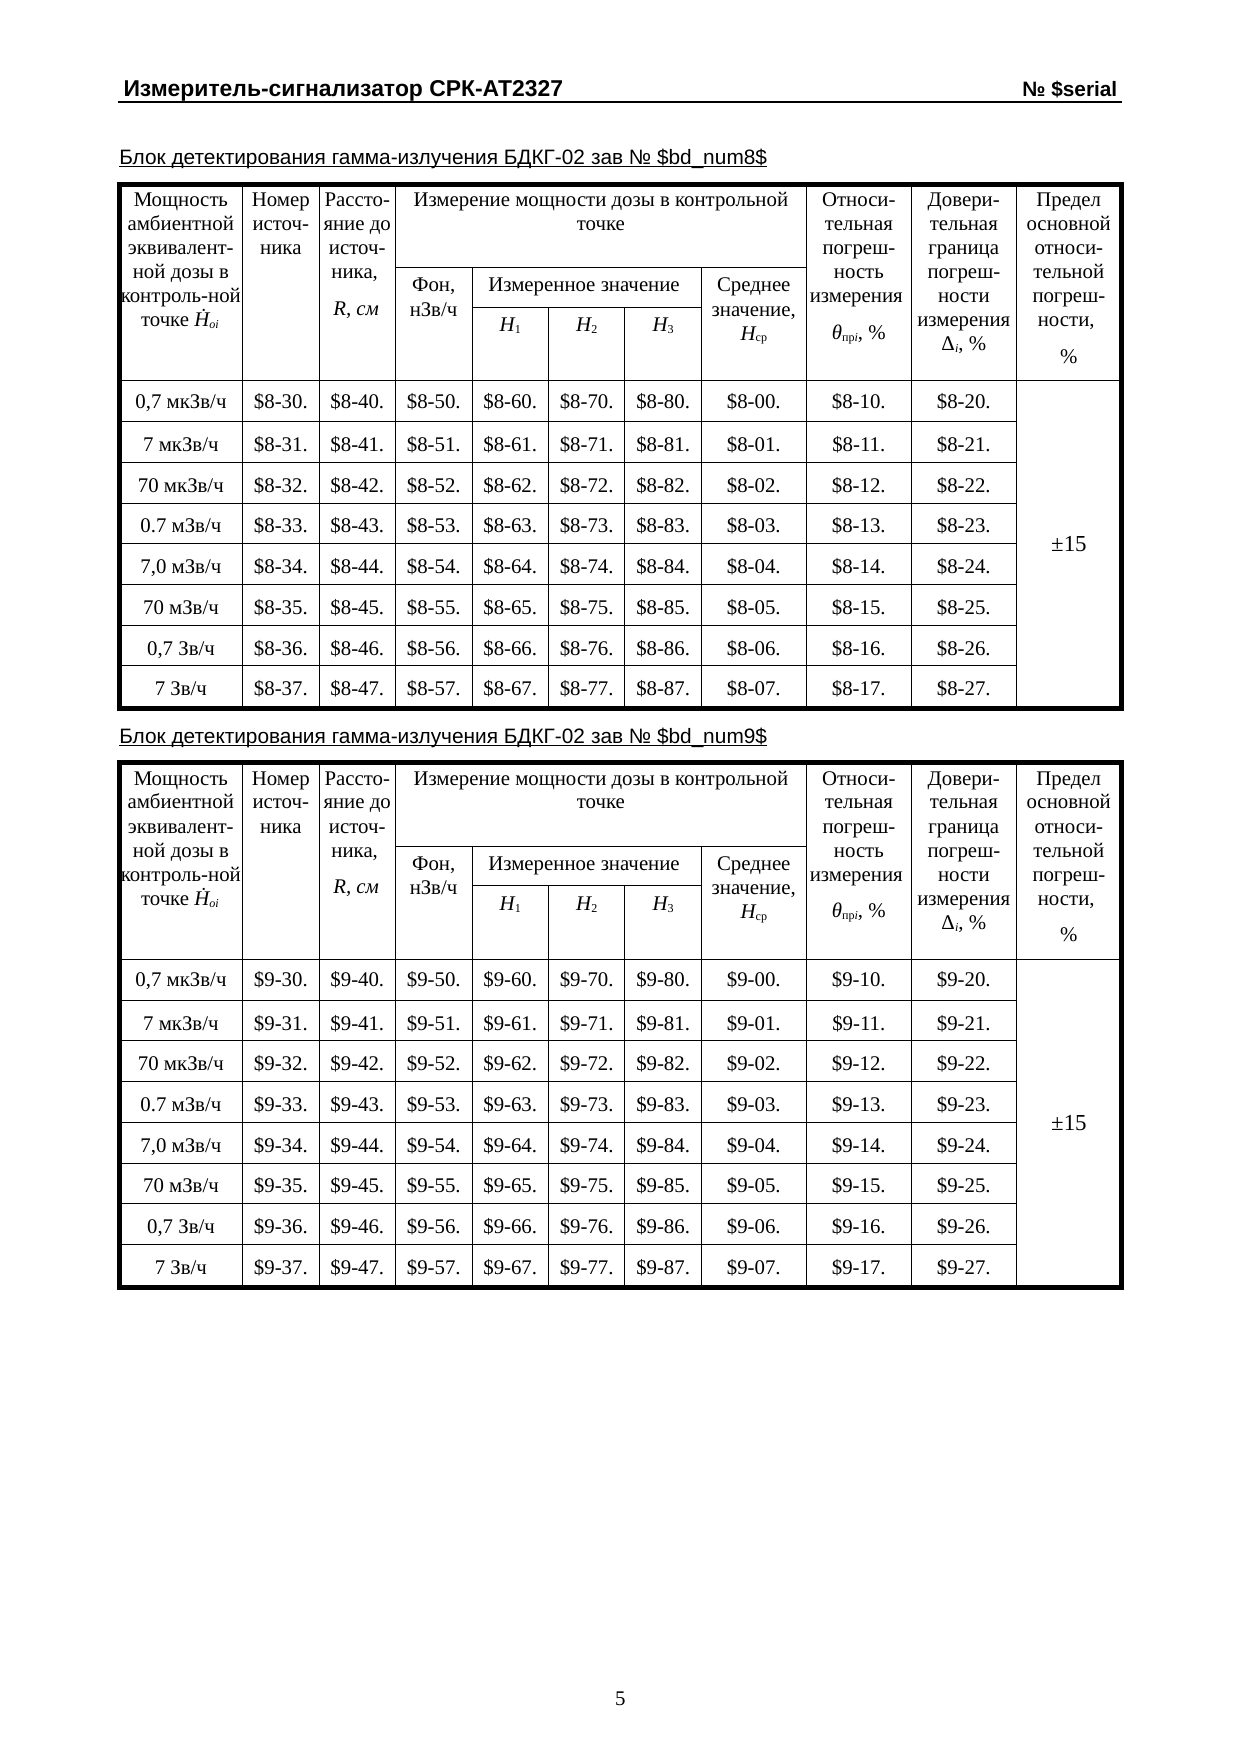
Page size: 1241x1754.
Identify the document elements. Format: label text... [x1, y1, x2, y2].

table_cell $8-42. [320, 463, 395, 502]
table_cell Среднее значение, Hср [702, 268, 806, 380]
table_cell $9-21. [912, 1001, 1016, 1040]
table_cell Мощность амбиентной эквивалент-ной дозы в контроль-ной точке Ḣoi [122, 765, 242, 959]
table_header Блок детектирования гамма-излучения БДКГ-02 зав № $bd_num8$ [119, 133, 1121, 182]
table_cell 70 мЗв/ч [122, 585, 242, 624]
table_cell $8-66. [473, 626, 548, 665]
table_cell $9-07. [702, 1245, 806, 1285]
table_cell $8-76. [549, 626, 624, 665]
table_cell 7,0 мЗв/ч [122, 1123, 242, 1162]
table_cell $8-13. [807, 504, 911, 543]
table_cell $8-60. [473, 381, 548, 421]
table_cell $9-23. [912, 1082, 1016, 1122]
table_cell $8-62. [473, 463, 548, 502]
table_cell $9-52. [396, 1041, 472, 1081]
table_cell $9-17. [807, 1245, 911, 1285]
table_cell $8-41. [320, 422, 395, 462]
table_cell $8-82. [625, 463, 701, 502]
table_cell $9-76. [549, 1204, 624, 1244]
table_cell $9-01. [702, 1001, 806, 1040]
table_cell 0,7 Зв/ч [122, 1204, 242, 1244]
table_cell $8-86. [625, 626, 701, 665]
table_cell $8-81. [625, 422, 701, 462]
table_cell $9-24. [912, 1123, 1016, 1162]
table_cell $9-75. [549, 1164, 624, 1203]
table_cell $8-37. [243, 666, 319, 706]
table_cell $9-41. [320, 1001, 395, 1040]
table_cell $8-71. [549, 422, 624, 462]
table_cell 70 мЗв/ч [122, 1164, 242, 1203]
table_cell $9-80. [625, 960, 701, 999]
table_cell 7 Зв/ч [122, 1245, 242, 1285]
table_cell $8-56. [396, 626, 472, 665]
table_cell $8-07. [702, 666, 806, 706]
table_cell $8-53. [396, 504, 472, 543]
table_cell Номер источ-ника [243, 765, 319, 959]
table_cell Предел основной относи-тельной погреш-ности, % [1017, 765, 1119, 959]
table_cell $9-70. [549, 960, 624, 999]
table_cell $8-06. [702, 626, 806, 665]
table_cell $8-22. [912, 463, 1016, 502]
table_cell $8-65. [473, 585, 548, 624]
table_cell $9-15. [807, 1164, 911, 1203]
table_cell $9-11. [807, 1001, 911, 1040]
table_cell Фон, нЗв/ч [396, 847, 472, 959]
table_cell Номер источ-ника [243, 187, 319, 380]
table_cell 7,0 мЗв/ч [122, 544, 242, 584]
table_cell 7 мкЗв/ч [122, 1001, 242, 1040]
table_cell Измеренное значение [473, 847, 701, 885]
table_cell $9-10. [807, 960, 911, 999]
table_cell $9-13. [807, 1082, 911, 1122]
table_cell $8-25. [912, 585, 1016, 624]
table_cell Предел основной относи-тельной погреш-ности, % [1017, 187, 1119, 380]
table_cell $9-36. [243, 1204, 319, 1244]
table_cell 7 Зв/ч [122, 666, 242, 706]
table_cell $9-87. [625, 1245, 701, 1285]
table_cell $9-57. [396, 1245, 472, 1285]
table_cell 0,7 Зв/ч [122, 626, 242, 665]
table_cell $8-47. [320, 666, 395, 706]
table_cell Мощность амбиентной эквивалент-ной дозы в контроль-ной точке Ḣoi [122, 187, 242, 380]
table_cell $8-73. [549, 504, 624, 543]
table_cell $9-05. [702, 1164, 806, 1203]
table_cell $8-24. [912, 544, 1016, 584]
table_cell $9-30. [243, 960, 319, 999]
table_cell ±15 [1017, 381, 1119, 706]
table_cell $9-04. [702, 1123, 806, 1162]
table_cell $9-82. [625, 1041, 701, 1081]
table_cell $8-15. [807, 585, 911, 624]
table_header Блок детектирования гамма-излучения БДКГ-02 зав № $bd_num9$ [119, 711, 1121, 760]
table_cell Относи-тельная погреш-ность измерения θпрi, % [807, 187, 911, 380]
table_cell 70 мкЗв/ч [122, 463, 242, 502]
table_cell $9-32. [243, 1041, 319, 1081]
table_cell Рассто-яние до источ-ника, R, см [320, 765, 395, 959]
table_cell $8-63. [473, 504, 548, 543]
table_cell $8-30. [243, 381, 319, 421]
table_cell $8-11. [807, 422, 911, 462]
table_cell $8-14. [807, 544, 911, 584]
table_cell $9-31. [243, 1001, 319, 1040]
table_cell 0,7 мкЗв/ч [122, 381, 242, 421]
table_cell $8-80. [625, 381, 701, 421]
table_cell $8-54. [396, 544, 472, 584]
table_cell $9-40. [320, 960, 395, 999]
table_cell $8-57. [396, 666, 472, 706]
table_cell $8-72. [549, 463, 624, 502]
table_cell $9-61. [473, 1001, 548, 1040]
table_cell $8-44. [320, 544, 395, 584]
table_cell H2 [549, 308, 624, 380]
table_cell Рассто-яние до источ-ника, R, см [320, 187, 395, 380]
table_cell H3 [625, 308, 701, 380]
table_cell $9-64. [473, 1123, 548, 1162]
table_cell $8-40. [320, 381, 395, 421]
table_cell $8-67. [473, 666, 548, 706]
table_cell $8-77. [549, 666, 624, 706]
table_cell $8-84. [625, 544, 701, 584]
table_cell $8-21. [912, 422, 1016, 462]
table_cell $9-27. [912, 1245, 1016, 1285]
table_cell $8-61. [473, 422, 548, 462]
table_cell $8-74. [549, 544, 624, 584]
table_cell H1 [473, 308, 548, 380]
table_cell Среднее значение, Hср [702, 847, 806, 959]
table_cell $9-44. [320, 1123, 395, 1162]
table_cell $8-33. [243, 504, 319, 543]
table_cell $9-20. [912, 960, 1016, 999]
table_cell $8-20. [912, 381, 1016, 421]
table_cell $9-12. [807, 1041, 911, 1081]
table_cell ±15 [1017, 960, 1119, 1285]
table_cell 0.7 мЗв/ч [122, 504, 242, 543]
table_cell $9-63. [473, 1082, 548, 1122]
table_cell $8-23. [912, 504, 1016, 543]
table_cell $9-54. [396, 1123, 472, 1162]
table_cell $8-10. [807, 381, 911, 421]
table_cell $9-00. [702, 960, 806, 999]
table_cell $9-33. [243, 1082, 319, 1122]
table_cell $9-35. [243, 1164, 319, 1203]
table_cell $9-67. [473, 1245, 548, 1285]
table_cell $9-16. [807, 1204, 911, 1244]
table_cell $9-81. [625, 1001, 701, 1040]
table_cell 0,7 мкЗв/ч [122, 960, 242, 999]
table_cell $9-72. [549, 1041, 624, 1081]
table_cell $9-86. [625, 1204, 701, 1244]
table_cell $9-84. [625, 1123, 701, 1162]
table_cell $9-53. [396, 1082, 472, 1122]
table_cell $9-43. [320, 1082, 395, 1122]
table_cell $9-25. [912, 1164, 1016, 1203]
table_cell $8-31. [243, 422, 319, 462]
table_cell $8-51. [396, 422, 472, 462]
table_cell $8-43. [320, 504, 395, 543]
table_cell Фон, нЗв/ч [396, 268, 472, 380]
table_cell $8-45. [320, 585, 395, 624]
table_cell 7 мкЗв/ч [122, 422, 242, 462]
table_cell $9-83. [625, 1082, 701, 1122]
table_cell 70 мкЗв/ч [122, 1041, 242, 1081]
table_cell H2 [549, 886, 624, 959]
table_cell $9-03. [702, 1082, 806, 1122]
table_cell $9-02. [702, 1041, 806, 1081]
table_cell $8-27. [912, 666, 1016, 706]
table_cell $8-75. [549, 585, 624, 624]
table_cell $9-55. [396, 1164, 472, 1203]
table_cell $9-71. [549, 1001, 624, 1040]
table_cell Довери-тельная граница погреш-ности измерения Δi, % [912, 187, 1016, 380]
table_cell $8-50. [396, 381, 472, 421]
table_cell $8-64. [473, 544, 548, 584]
table_cell 0.7 мЗв/ч [122, 1082, 242, 1122]
table_cell $9-60. [473, 960, 548, 999]
table_cell $8-85. [625, 585, 701, 624]
table_cell $8-83. [625, 504, 701, 543]
table_cell $8-36. [243, 626, 319, 665]
table_cell $9-56. [396, 1204, 472, 1244]
table_cell $9-22. [912, 1041, 1016, 1081]
table_cell $8-55. [396, 585, 472, 624]
table_cell $8-12. [807, 463, 911, 502]
table_cell $9-34. [243, 1123, 319, 1162]
table_cell $8-52. [396, 463, 472, 502]
table_cell $9-45. [320, 1164, 395, 1203]
table_cell $8-46. [320, 626, 395, 665]
table_cell $9-62. [473, 1041, 548, 1081]
table_cell $9-26. [912, 1204, 1016, 1244]
table_cell $9-66. [473, 1204, 548, 1244]
table_cell $9-50. [396, 960, 472, 999]
table_cell H3 [625, 886, 701, 959]
table_cell $8-87. [625, 666, 701, 706]
table_cell $8-03. [702, 504, 806, 543]
table_cell $8-05. [702, 585, 806, 624]
table_cell $8-26. [912, 626, 1016, 665]
table_cell $8-01. [702, 422, 806, 462]
table_cell $8-70. [549, 381, 624, 421]
table_cell $9-85. [625, 1164, 701, 1203]
table_cell $8-35. [243, 585, 319, 624]
table_cell Довери-тельная граница погреш-ности измерения Δi, % [912, 765, 1016, 959]
table_cell $9-73. [549, 1082, 624, 1122]
table_cell Измерение мощности дозы в контрольной точке [396, 765, 806, 846]
table_cell $8-17. [807, 666, 911, 706]
table_cell $8-04. [702, 544, 806, 584]
table_cell $9-77. [549, 1245, 624, 1285]
table_cell Измеренное значение [473, 268, 701, 307]
table_cell $9-47. [320, 1245, 395, 1285]
table_cell $9-51. [396, 1001, 472, 1040]
table_cell $9-06. [702, 1204, 806, 1244]
table_cell $8-16. [807, 626, 911, 665]
table_cell Относи-тельная погреш-ность измерения θпрi, % [807, 765, 911, 959]
table_cell $8-00. [702, 381, 806, 421]
table_cell $8-02. [702, 463, 806, 502]
table_cell $9-46. [320, 1204, 395, 1244]
table_cell $9-37. [243, 1245, 319, 1285]
table_cell $9-74. [549, 1123, 624, 1162]
table_cell $8-34. [243, 544, 319, 584]
table_cell $9-14. [807, 1123, 911, 1162]
table_cell H1 [473, 886, 548, 959]
table_cell $9-42. [320, 1041, 395, 1081]
table_cell $8-32. [243, 463, 319, 502]
table_cell Измерение мощности дозы в контрольной точке [396, 187, 806, 267]
table_cell $9-65. [473, 1164, 548, 1203]
